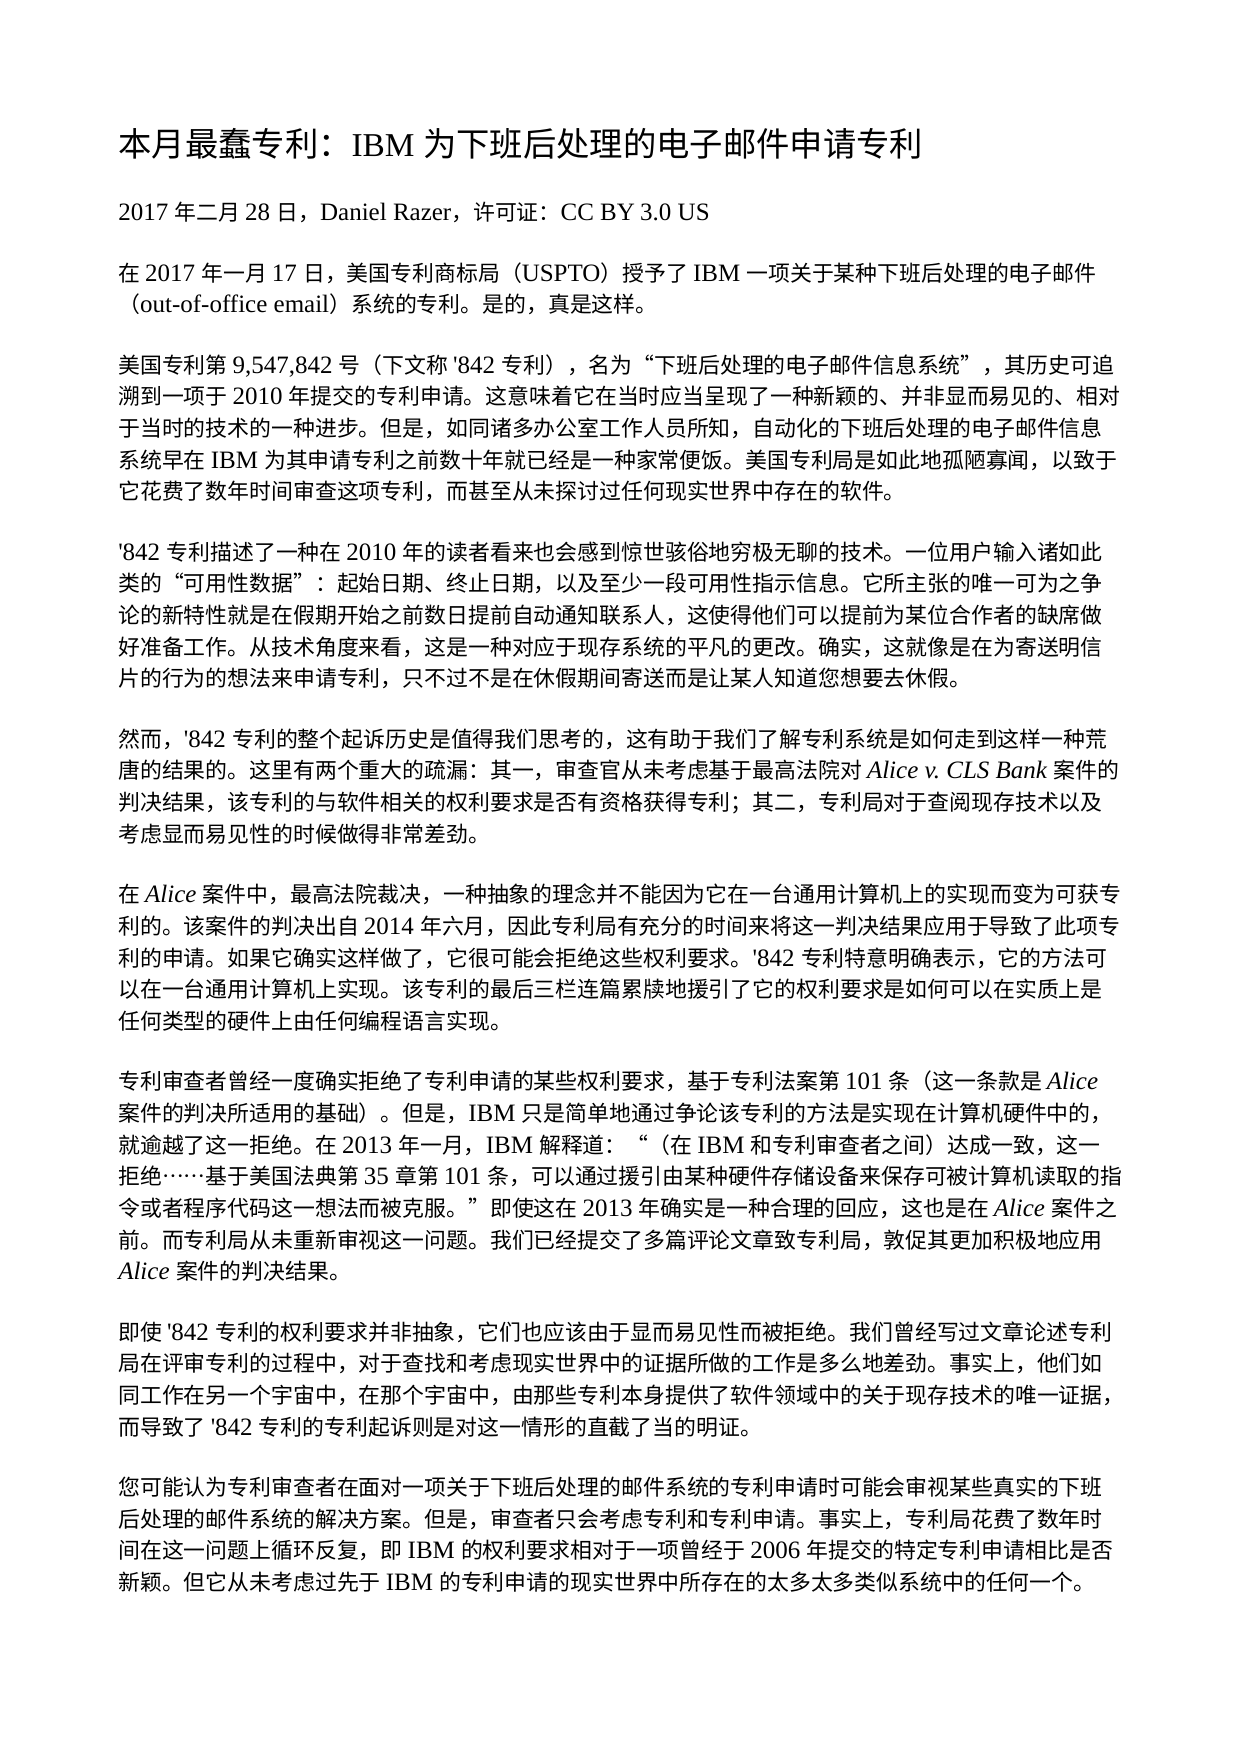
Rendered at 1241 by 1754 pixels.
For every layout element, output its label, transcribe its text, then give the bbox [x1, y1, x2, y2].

text 美国专利第 9,547,842 号（下文称 '842 专利），名为“下班后处理的电子邮件信息系统”，其历史可追溯到一项于 2010 年提交的专利申请。这意味着它在当时应当呈现了一种新颖的、并非显而易见的、相对于当时的技术的一种进步。但是，如同诸多办公室工作人员所知，自动化的下班后处理的电子邮件信息系统早在 IBM 为其申请专利之前数十年就已经是一种家常便饭。美国专利局是如此地孤陋寡闻，以致于它花费了数年时间审查这项专利，而甚至从未探讨过任何现实世界中存在的软件。 [118, 348, 1122, 506]
text 本月最蠢专利：IBM 为下班后处理的电子邮件申请专利 [118, 118, 1122, 166]
text 在 Alice 案件中，最高法院裁决，一种抽象的理念并不能因为它在一台通用计算机上的实现而变为可获专利的。该案件的判决出自 2014 年六月，因此专利局有充分的时间来将这一判决结果应用于导致了此项专利的申请。如果它确实这样做了，它很可能会拒绝这些权利要求。'842 专利特意明确表示，它的方法可以在一台通用计算机上实现。该专利的最后三栏连篇累牍地援引了它的权利要求是如何可以在实质上是任何类型的硬件上由任何编程语言实现。 [118, 877, 1122, 1036]
text 在 2017 年一月 17 日，美国专利商标局（USPTO）授予了 IBM 一项关于某种下班后处理的电子邮件（out-of-office email）系统的专利。是的，真是这样。 [118, 256, 1122, 319]
text 即使 '842 专利的权利要求并非抽象，它们也应该由于显而易见性而被拒绝。我们曾经写过文章论述专利局在评审专利的过程中，对于查找和考虑现实世界中的证据所做的工作是多么地差劲。事实上，他们如同工作在另一个宇宙中，在那个宇宙中，由那些专利本身提供了软件领域中的关于现存技术的唯一证据，而导致了 '842 专利的专利起诉则是对这一情形的直截了当的明证。 [118, 1315, 1122, 1441]
text 专利审查者曾经一度确实拒绝了专利申请的某些权利要求，基于专利法案第 101 条（这一条款是 Alice 案件的判决所适用的基础）。但是，IBM 只是简单地通过争论该专利的方法是实现在计算机硬件中的，就逾越了这一拒绝。在 2013 年一月，IBM 解释道：“（在 IBM 和专利审查者之间）达成一致，这一拒绝……基于美国法典第 35 章第 101 条，可以通过援引由某种硬件存储设备来保存可被计算机读取的指令或者程序代码这一想法而被克服。”即使这在 2013 年确实是一种合理的回应，这也是在 Alice 案件之前。而专利局从未重新审视这一问题。我们已经提交了多篇评论文章致专利局，敦促其更加积极地应用 Alice 案件的判决结果。 [118, 1064, 1122, 1286]
text 2017 年二月 28 日，Daniel Razer，许可证：CC BY 3.0 US [118, 195, 1122, 227]
text 您可能认为专利审查者在面对一项关于下班后处理的邮件系统的专利申请时可能会审视某些真实的下班后处理的邮件系统的解决方案。但是，审查者只会考虑专利和专利申请。事实上，专利局花费了数年时间在这一问题上循环反复，即 IBM 的权利要求相对于一项曾经于 2006 年提交的特定专利申请相比是否新颖。但它从未考虑过先于 IBM 的专利申请的现实世界中所存在的太多太多类似系统中的任何一个。 [118, 1470, 1122, 1597]
text '842 专利描述了一种在 2010 年的读者看来也会感到惊世骇俗地穷极无聊的技术。一位用户输入诸如此类的“可用性数据”：起始日期、终止日期，以及至少一段可用性指示信息。它所主张的唯一可为之争论的新特性就是在假期开始之前数日提前自动通知联系人，这使得他们可以提前为某位合作者的缺席做好准备工作。从技术角度来看，这是一种对应于现存系统的平凡的更改。确实，这就像是在为寄送明信片的行为的想法来申请专利，只不过不是在休假期间寄送而是让某人知道您想要去休假。 [118, 535, 1122, 693]
text 然而，'842 专利的整个起诉历史是值得我们思考的，这有助于我们了解专利系统是如何走到这样一种荒唐的结果的。这里有两个重大的疏漏：其一，审查官从未考虑基于最高法院对 Alice v. CLS Bank 案件的判决结果，该专利的与软件相关的权利要求是否有资格获得专利；其二，专利局对于查阅现存技术以及考虑显而易见性的时候做得非常差劲。 [118, 722, 1122, 848]
